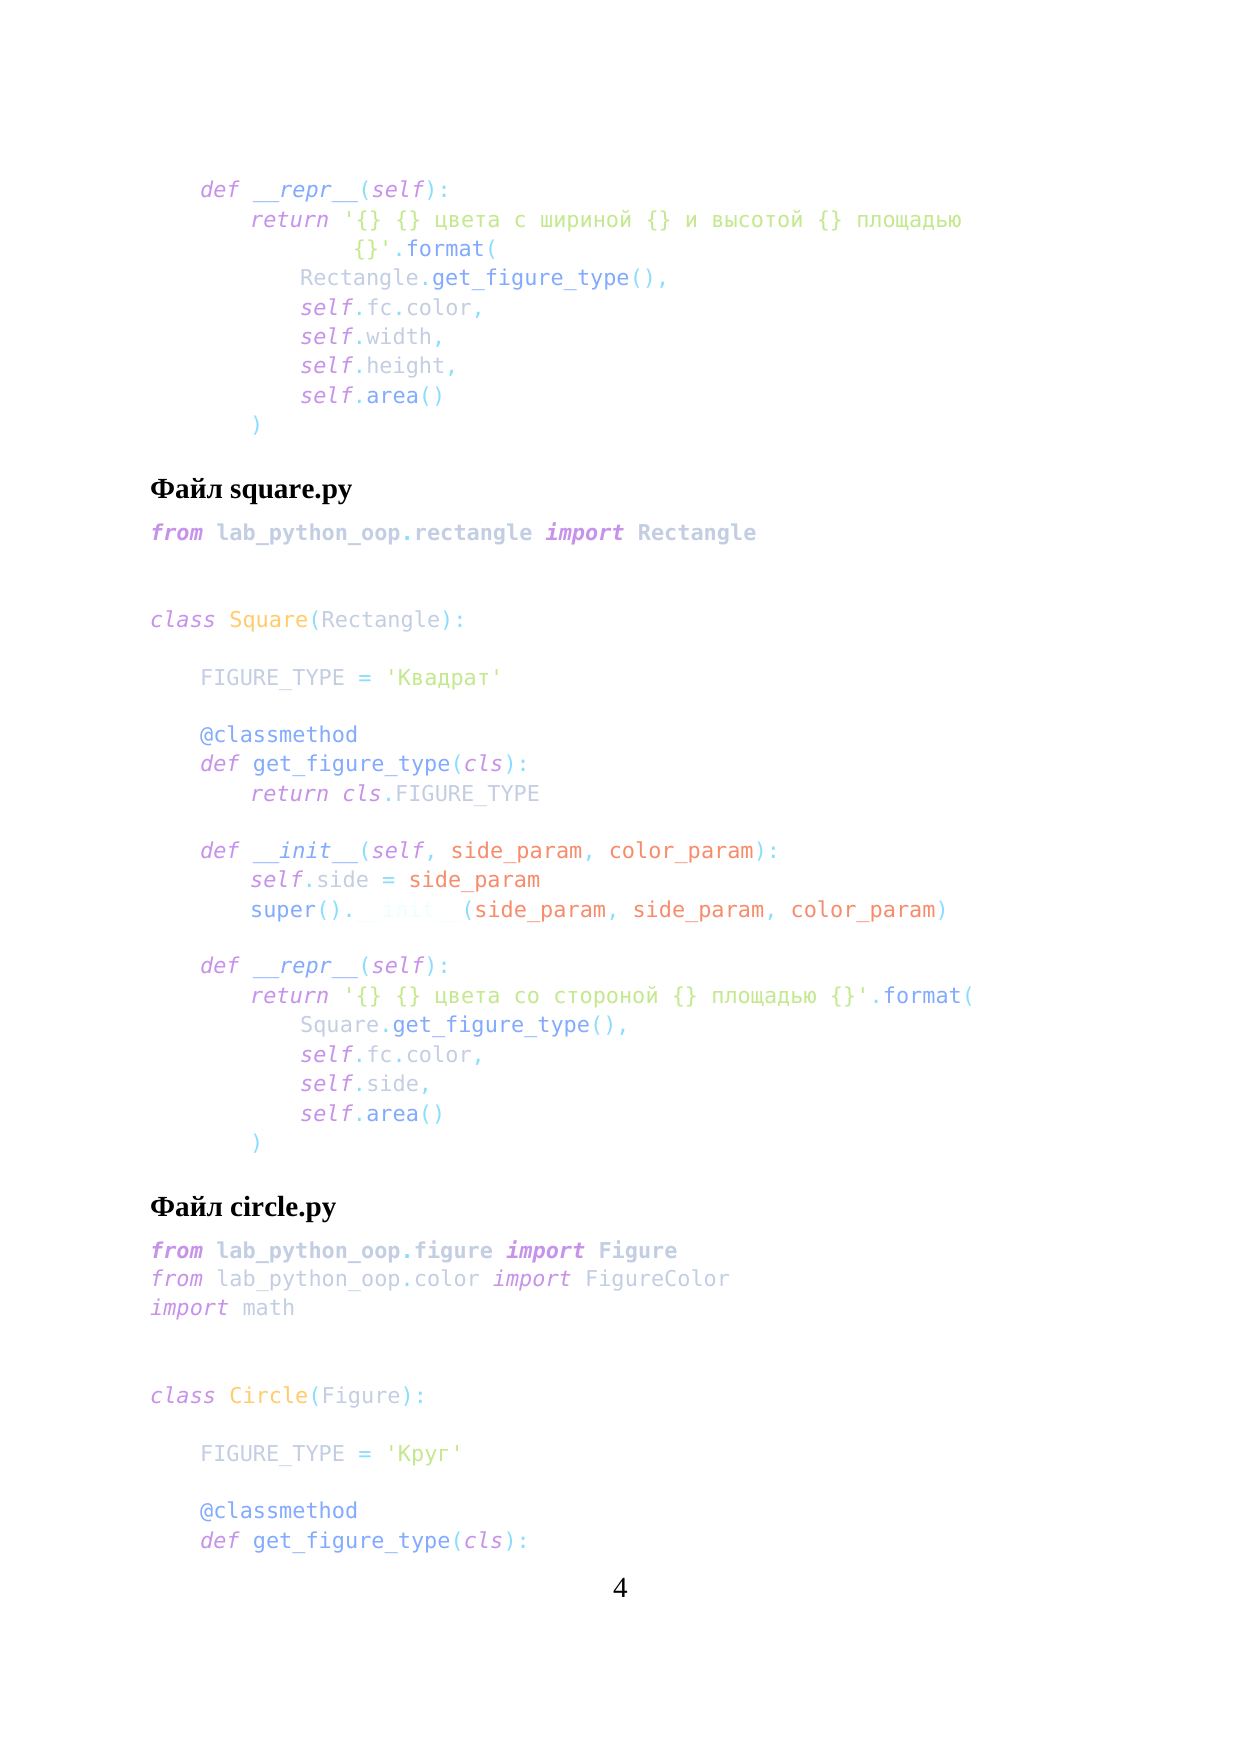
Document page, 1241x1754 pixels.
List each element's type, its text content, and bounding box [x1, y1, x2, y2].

text def __init__(self, side_param, color_param): [150, 838, 1090, 863]
text from lab_python_oop.color import FigureColor [150, 1266, 1090, 1291]
text self.side = side_param [150, 867, 1090, 893]
text Square.get_figure_type(), [150, 1012, 1090, 1038]
text import math [150, 1295, 1090, 1321]
text self.fc.color, [150, 295, 1090, 320]
text Rectangle.get_figure_type(), [150, 265, 1090, 291]
text @classmethod [150, 722, 1090, 748]
text self.fc.color, [150, 1042, 1090, 1067]
text from lab_python_oop.figure import Figure [150, 1238, 1090, 1263]
text self.width, [150, 324, 1090, 350]
text ) [150, 1130, 1090, 1156]
text return cls.FIGURE_TYPE [150, 781, 1090, 807]
text def get_figure_type(cls): [150, 752, 1090, 777]
text Файл square.py [150, 472, 1090, 505]
text super().__init__(side_param, side_param, color_param) [150, 897, 1090, 922]
text return '{} {} цвета с шириной {} и высотой {} площадью {}'.format( [150, 207, 1090, 261]
text ) [150, 413, 1090, 438]
text self.side, [150, 1071, 1090, 1097]
text from lab_python_oop.rectangle import Rectangle [150, 520, 1090, 546]
text class Square(Rectangle): [150, 607, 1090, 632]
text def __repr__(self): [150, 177, 1090, 203]
text Файл circle.py [150, 1189, 1090, 1223]
text @classmethod [150, 1498, 1090, 1524]
text class Circle(Figure): [150, 1383, 1090, 1408]
text def get_figure_type(cls): [150, 1528, 1090, 1553]
text self.area() [150, 383, 1090, 409]
text FIGURE_TYPE = 'Круг' [150, 1442, 1090, 1467]
text self.area() [150, 1101, 1090, 1126]
text return '{} {} цвета со стороной {} площадью {}'.format( [150, 983, 1090, 1008]
text def __repr__(self): [150, 953, 1090, 979]
text self.height, [150, 354, 1090, 379]
text FIGURE_TYPE = 'Квадрат' [150, 665, 1090, 691]
